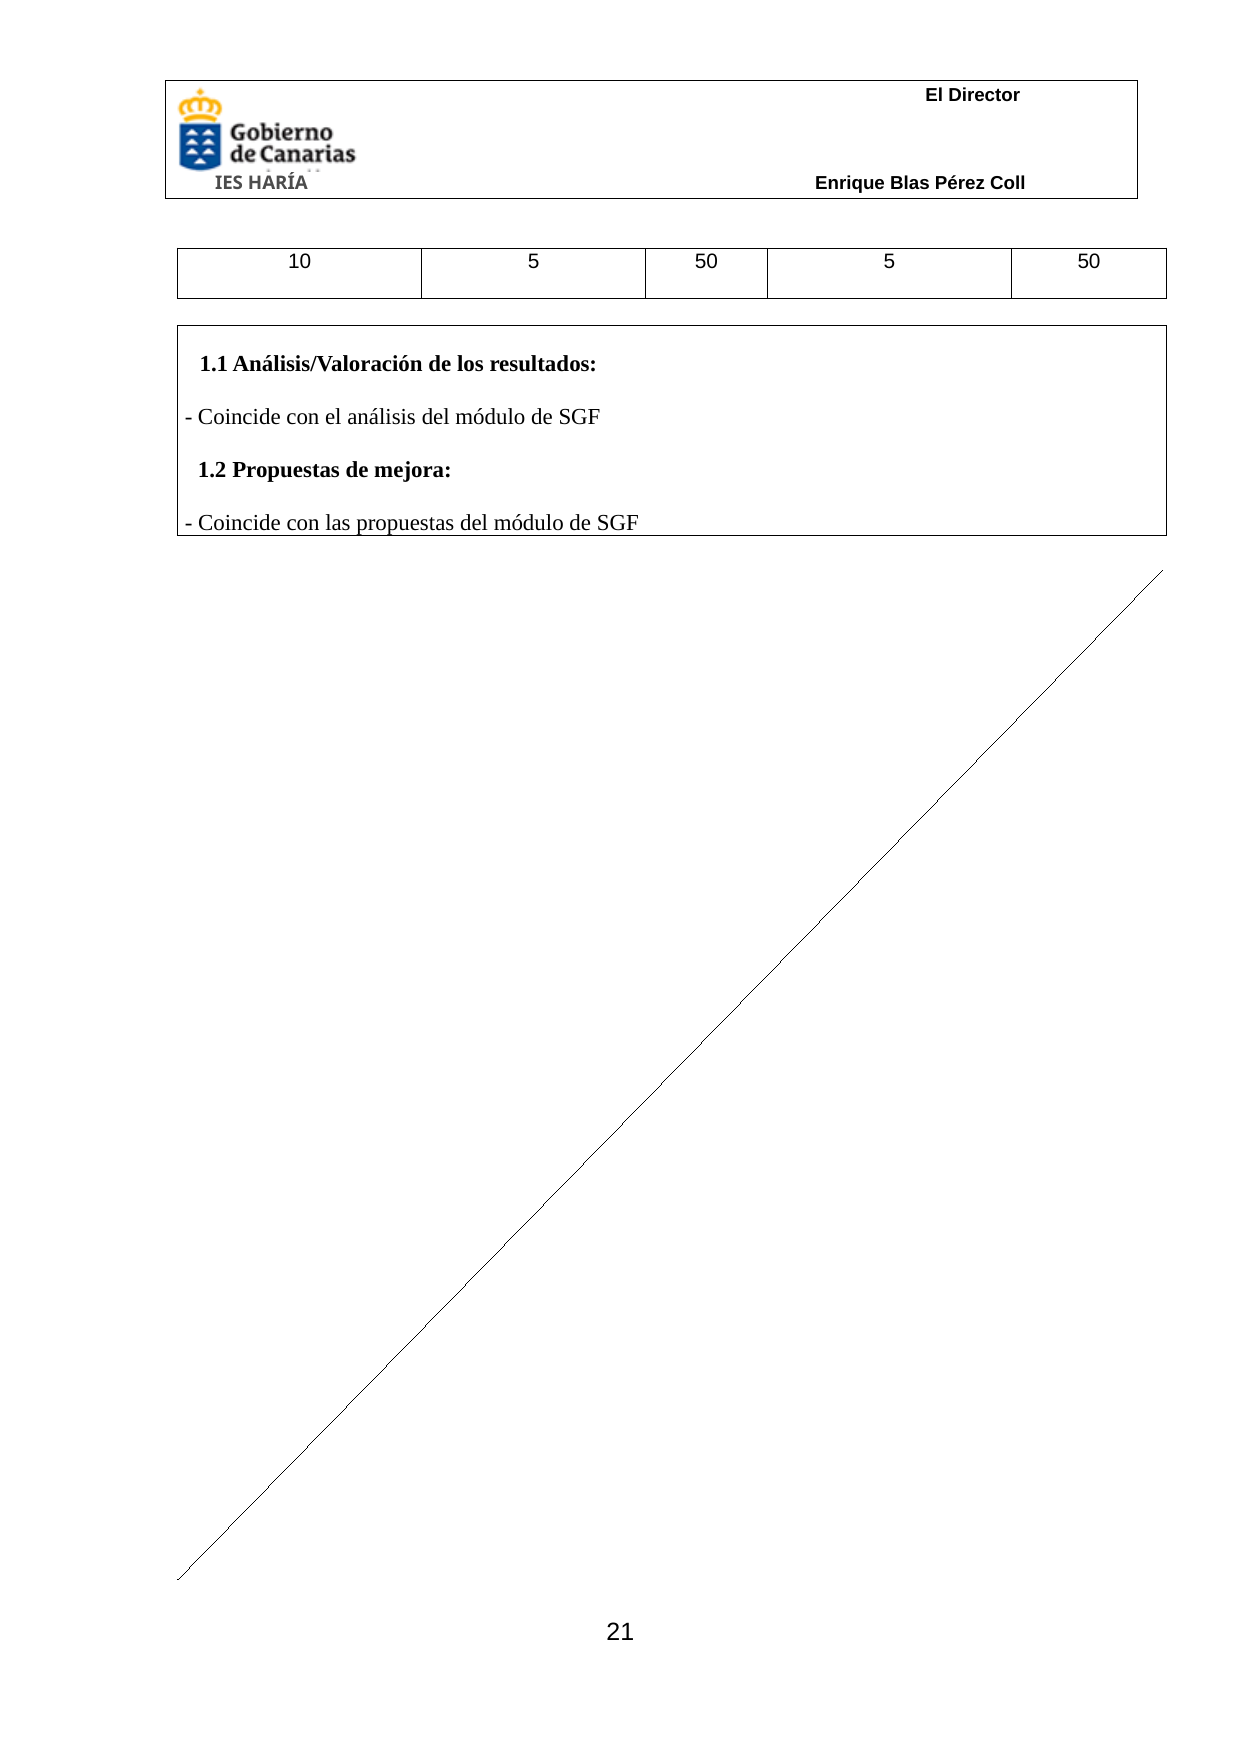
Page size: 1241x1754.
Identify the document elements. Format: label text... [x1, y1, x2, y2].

picture [173, 85, 359, 172]
table_cell 50 [646, 249, 767, 298]
table_header 1.1 Análisis/Valoración de los resultados: - Coincide con el análisis del módulo de SGF 1.2 Propuestas de mejora: - Coincide con las propuestas del módulo de SGF [178, 326, 1166, 535]
table_cell 5 [422, 249, 645, 298]
table_cell 5 [768, 249, 1011, 298]
table_cell 50 [1012, 249, 1166, 298]
table_cell 10 [178, 249, 421, 298]
